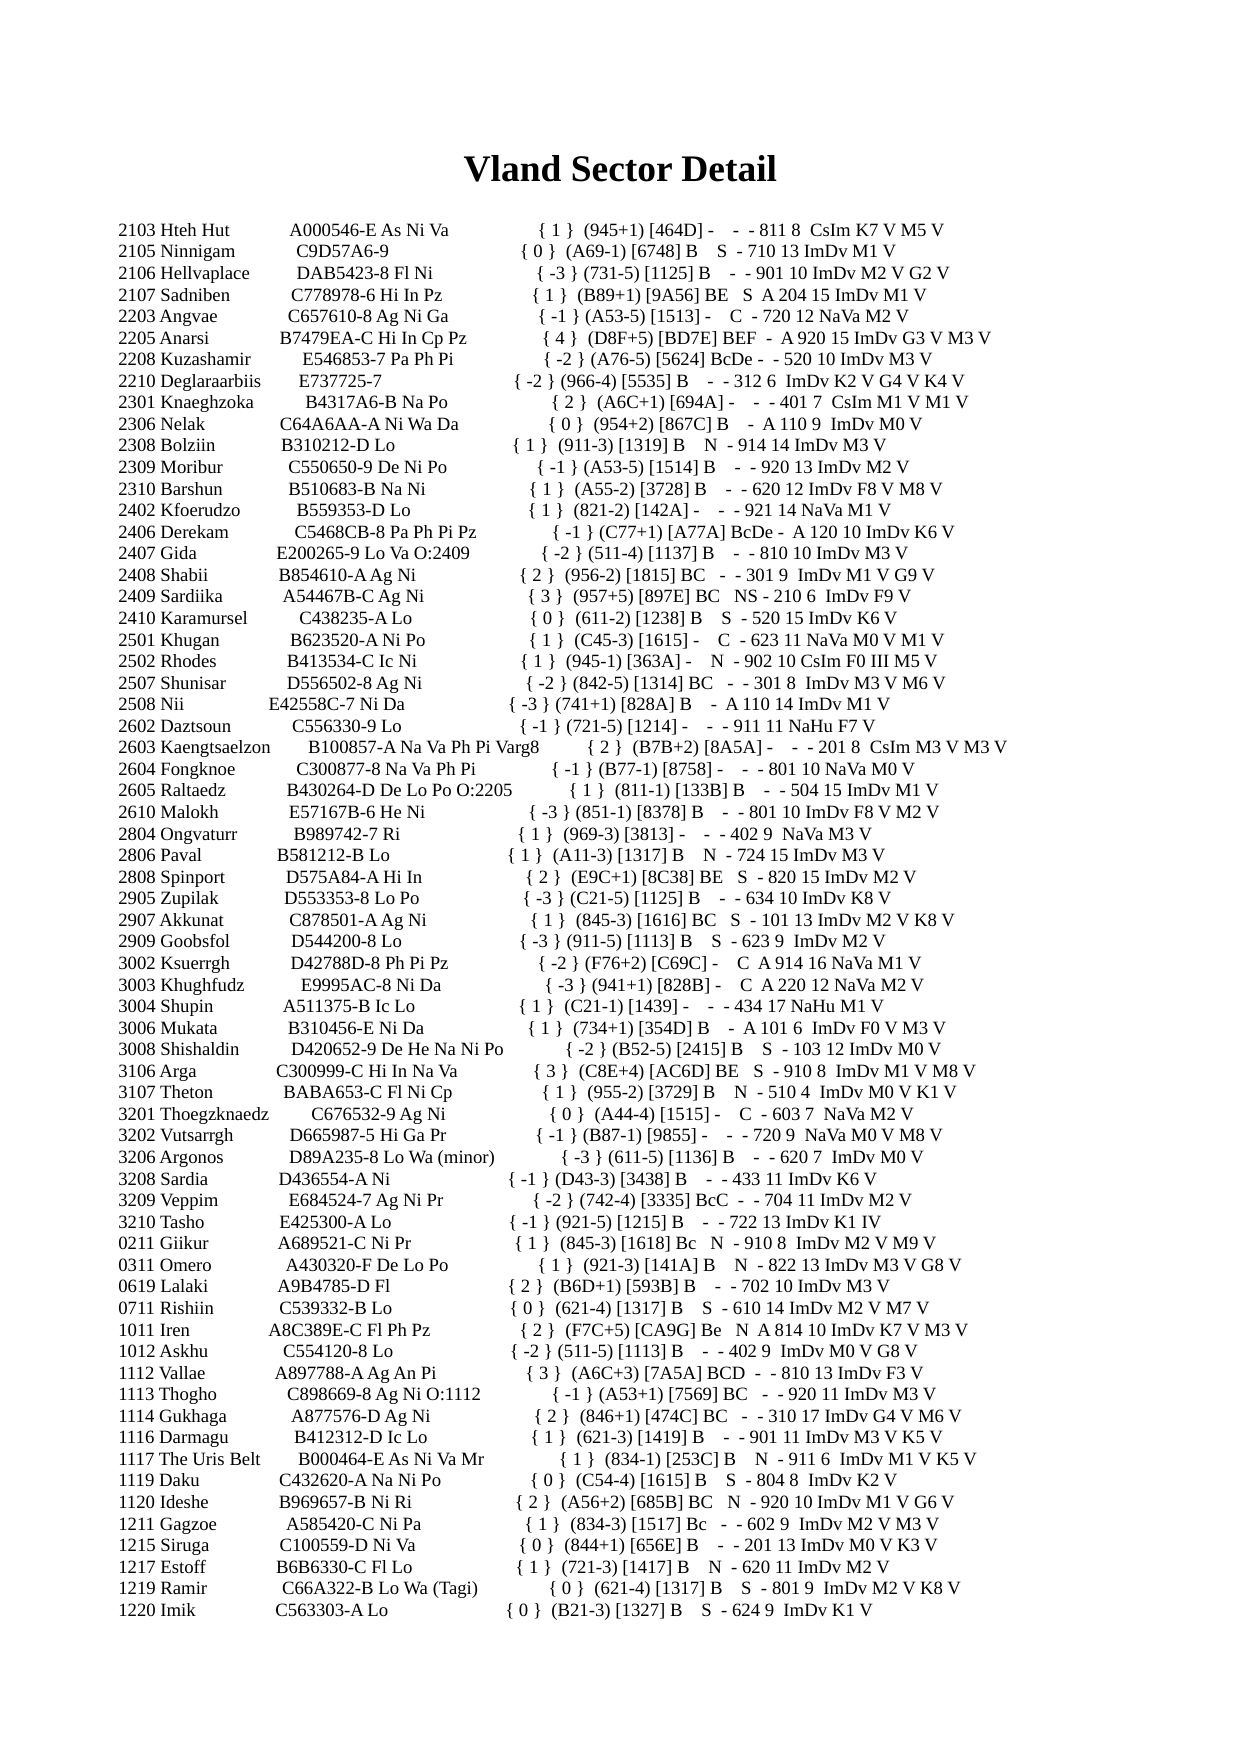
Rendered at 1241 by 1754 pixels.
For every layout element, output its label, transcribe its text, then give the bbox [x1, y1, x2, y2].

text 1113 Thogho C898669-8 Ag Ni O:1112 { -1 } (A53+1) [7569] BC - - 920 11 ImDv M3 V [118, 1383, 1122, 1405]
text 2203 Angvae C657610-8 Ag Ni Ga { -1 } (A53-5) [1513] - C - 720 12 NaVa M2 V [118, 305, 1122, 327]
text 2907 Akkunat C878501-A Ag Ni { 1 } (845-3) [1616] BC S - 101 13 ImDv M2 V K8 V [118, 909, 1122, 930]
text 1211 Gagzoe A585420-C Ni Pa { 1 } (834-3) [1517] Bc - - 602 9 ImDv M2 V M3 V [118, 1512, 1122, 1534]
text 2508 Nii E42558C-7 Ni Da { -3 } (741+1) [828A] B - A 110 14 ImDv M1 V [118, 693, 1122, 715]
text 2502 Rhodes B413534-C Ic Ni { 1 } (945-1) [363A] - N - 902 10 CsIm F0 III M5 V [118, 650, 1122, 672]
text 1117 The Uris Belt B000464-E As Ni Va Mr { 1 } (834-1) [253C] B N - 911 6 ImDv M1 V K5 V [118, 1448, 1122, 1469]
text 1011 Iren A8C389E-C Fl Ph Pz { 2 } (F7C+5) [CA9G] Be N A 814 10 ImDv K7 V M3 V [118, 1318, 1122, 1340]
text Vland Sector Detail [118, 147, 1122, 190]
text 2407 Gida E200265-9 Lo Va O:2409 { -2 } (511-4) [1137] B - - 810 10 ImDv M3 V [118, 542, 1122, 564]
text 2507 Shunisar D556502-8 Ag Ni { -2 } (842-5) [1314] BC - - 301 8 ImDv M3 V M6 V [118, 672, 1122, 693]
text 1116 Darmagu B412312-D Ic Lo { 1 } (621-3) [1419] B - - 901 11 ImDv M3 V K5 V [118, 1426, 1122, 1448]
text 2301 Knaeghzoka B4317A6-B Na Po { 2 } (A6C+1) [694A] - - - 401 7 CsIm M1 V M1 V [118, 391, 1122, 413]
text 0711 Rishiin C539332-B Lo { 0 } (621-4) [1317] B S - 610 14 ImDv M2 V M7 V [118, 1297, 1122, 1318]
text 2501 Khugan B623520-A Ni Po { 1 } (C45-3) [1615] - C - 623 11 NaVa M0 V M1 V [118, 628, 1122, 650]
text 2602 Daztsoun C556330-9 Lo { -1 } (721-5) [1214] - - - 911 11 NaHu F7 V [118, 715, 1122, 736]
text 2103 Hteh Hut A000546-E As Ni Va { 1 } (945+1) [464D] - - - 811 8 CsIm K7 V M5 V [118, 219, 1122, 240]
text 1215 Siruga C100559-D Ni Va { 0 } (844+1) [656E] B - - 201 13 ImDv M0 V K3 V [118, 1534, 1122, 1556]
text 2308 Bolziin B310212-D Lo { 1 } (911-3) [1319] B N - 914 14 ImDv M3 V [118, 434, 1122, 456]
text 2804 Ongvaturr B989742-7 Ri { 1 } (969-3) [3813] - - - 402 9 NaVa M3 V [118, 822, 1122, 844]
text 2806 Paval B581212-B Lo { 1 } (A11-3) [1317] B N - 724 15 ImDv M3 V [118, 844, 1122, 866]
text 3107 Theton BABA653-C Fl Ni Cp { 1 } (955-2) [3729] B N - 510 4 ImDv M0 V K1 V [118, 1081, 1122, 1103]
text 2406 Derekam C5468CB-8 Pa Ph Pi Pz { -1 } (C77+1) [A77A] BcDe - A 120 10 ImDv K6 V [118, 521, 1122, 542]
text 1114 Gukhaga A877576-D Ag Ni { 2 } (846+1) [474C] BC - - 310 17 ImDv G4 V M6 V [118, 1405, 1122, 1426]
text 1112 Vallae A897788-A Ag An Pi { 3 } (A6C+3) [7A5A] BCD - - 810 13 ImDv F3 V [118, 1362, 1122, 1383]
text 2105 Ninnigam C9D57A6-9 { 0 } (A69-1) [6748] B S - 710 13 ImDv M1 V [118, 240, 1122, 262]
text 2909 Goobsfol D544200-8 Lo { -3 } (911-5) [1113] B S - 623 9 ImDv M2 V [118, 930, 1122, 952]
text 2410 Karamursel C438235-A Lo { 0 } (611-2) [1238] B S - 520 15 ImDv K6 V [118, 607, 1122, 628]
text 3006 Mukata B310456-E Ni Da { 1 } (734+1) [354D] B - A 101 6 ImDv F0 V M3 V [118, 1017, 1122, 1038]
text 1119 Daku C432620-A Na Ni Po { 0 } (C54-4) [1615] B S - 804 8 ImDv K2 V [118, 1469, 1122, 1491]
text 3202 Vutsarrgh D665987-5 Hi Ga Pr { -1 } (B87-1) [9855] - - - 720 9 NaVa M0 V M8 V [118, 1124, 1122, 1146]
text 2208 Kuzashamir E546853-7 Pa Ph Pi { -2 } (A76-5) [5624] BcDe - - 520 10 ImDv M3 V [118, 348, 1122, 370]
text 0211 Giikur A689521-C Ni Pr { 1 } (845-3) [1618] Bc N - 910 8 ImDv M2 V M9 V [118, 1232, 1122, 1254]
text 3201 Thoegzknaedz C676532-9 Ag Ni { 0 } (A44-4) [1515] - C - 603 7 NaVa M2 V [118, 1103, 1122, 1124]
text 3106 Arga C300999-C Hi In Na Va { 3 } (C8E+4) [AC6D] BE S - 910 8 ImDv M1 V M8 V [118, 1060, 1122, 1081]
text 1220 Imik C563303-A Lo { 0 } (B21-3) [1327] B S - 624 9 ImDv K1 V [118, 1599, 1122, 1620]
text 0311 Omero A430320-F De Lo Po { 1 } (921-3) [141A] B N - 822 13 ImDv M3 V G8 V [118, 1254, 1122, 1275]
text 1219 Ramir C66A322-B Lo Wa (Tagi) { 0 } (621-4) [1317] B S - 801 9 ImDv M2 V K8 V [118, 1577, 1122, 1599]
text 2808 Spinport D575A84-A Hi In { 2 } (E9C+1) [8C38] BE S - 820 15 ImDv M2 V [118, 866, 1122, 887]
text 2605 Raltaedz B430264-D De Lo Po O:2205 { 1 } (811-1) [133B] B - - 504 15 ImDv M1 V [118, 779, 1122, 801]
text 3003 Khughfudz E9995AC-8 Ni Da { -3 } (941+1) [828B] - C A 220 12 NaVa M2 V [118, 973, 1122, 995]
text 3008 Shishaldin D420652-9 De He Na Ni Po { -2 } (B52-5) [2415] B S - 103 12 ImDv M0 V [118, 1038, 1122, 1060]
text 2310 Barshun B510683-B Na Ni { 1 } (A55-2) [3728] B - - 620 12 ImDv F8 V M8 V [118, 477, 1122, 499]
text 2106 Hellvaplace DAB5423-8 Fl Ni { -3 } (731-5) [1125] B - - 901 10 ImDv M2 V G2 V [118, 262, 1122, 283]
text 2210 Deglaraarbiis E737725-7 { -2 } (966-4) [5535] B - - 312 6 ImDv K2 V G4 V K4 V [118, 370, 1122, 391]
text 2408 Shabii B854610-A Ag Ni { 2 } (956-2) [1815] BC - - 301 9 ImDv M1 V G9 V [118, 564, 1122, 585]
text 3210 Tasho E425300-A Lo { -1 } (921-5) [1215] B - - 722 13 ImDv K1 IV [118, 1211, 1122, 1232]
text 2905 Zupilak D553353-8 Lo Po { -3 } (C21-5) [1125] B - - 634 10 ImDv K8 V [118, 887, 1122, 909]
text 3206 Argonos D89A235-8 Lo Wa (minor) { -3 } (611-5) [1136] B - - 620 7 ImDv M0 V [118, 1146, 1122, 1167]
text 1217 Estoff B6B6330-C Fl Lo { 1 } (721-3) [1417] B N - 620 11 ImDv M2 V [118, 1556, 1122, 1577]
text 2309 Moribur C550650-9 De Ni Po { -1 } (A53-5) [1514] B - - 920 13 ImDv M2 V [118, 456, 1122, 477]
text 2409 Sardiika A54467B-C Ag Ni { 3 } (957+5) [897E] BC NS - 210 6 ImDv F9 V [118, 585, 1122, 607]
text 2107 Sadniben C778978-6 Hi In Pz { 1 } (B89+1) [9A56] BE S A 204 15 ImDv M1 V [118, 283, 1122, 305]
text 1012 Askhu C554120-8 Lo { -2 } (511-5) [1113] B - - 402 9 ImDv M0 V G8 V [118, 1340, 1122, 1362]
text 3002 Ksuerrgh D42788D-8 Ph Pi Pz { -2 } (F76+2) [C69C] - C A 914 16 NaVa M1 V [118, 952, 1122, 973]
text 2306 Nelak C64A6AA-A Ni Wa Da { 0 } (954+2) [867C] B - A 110 9 ImDv M0 V [118, 413, 1122, 434]
text 2604 Fongknoe C300877-8 Na Va Ph Pi { -1 } (B77-1) [8758] - - - 801 10 NaVa M0 V [118, 758, 1122, 779]
text 3004 Shupin A511375-B Ic Lo { 1 } (C21-1) [1439] - - - 434 17 NaHu M1 V [118, 995, 1122, 1017]
text 0619 Lalaki A9B4785-D Fl { 2 } (B6D+1) [593B] B - - 702 10 ImDv M3 V [118, 1275, 1122, 1297]
text 2402 Kfoerudzo B559353-D Lo { 1 } (821-2) [142A] - - - 921 14 NaVa M1 V [118, 499, 1122, 521]
text 2603 Kaengtsaelzon B100857-A Na Va Ph Pi Varg8 { 2 } (B7B+2) [8A5A] - - - 201 8 CsIm M3 V M3 V [118, 736, 1122, 758]
text 3208 Sardia D436554-A Ni { -1 } (D43-3) [3438] B - - 433 11 ImDv K6 V [118, 1167, 1122, 1189]
text 2610 Malokh E57167B-6 He Ni { -3 } (851-1) [8378] B - - 801 10 ImDv F8 V M2 V [118, 801, 1122, 822]
text 3209 Veppim E684524-7 Ag Ni Pr { -2 } (742-4) [3335] BcC - - 704 11 ImDv M2 V [118, 1189, 1122, 1211]
text 1120 Ideshe B969657-B Ni Ri { 2 } (A56+2) [685B] BC N - 920 10 ImDv M1 V G6 V [118, 1491, 1122, 1512]
text 2205 Anarsi B7479EA-C Hi In Cp Pz { 4 } (D8F+5) [BD7E] BEF - A 920 15 ImDv G3 V M3 V [118, 327, 1122, 348]
